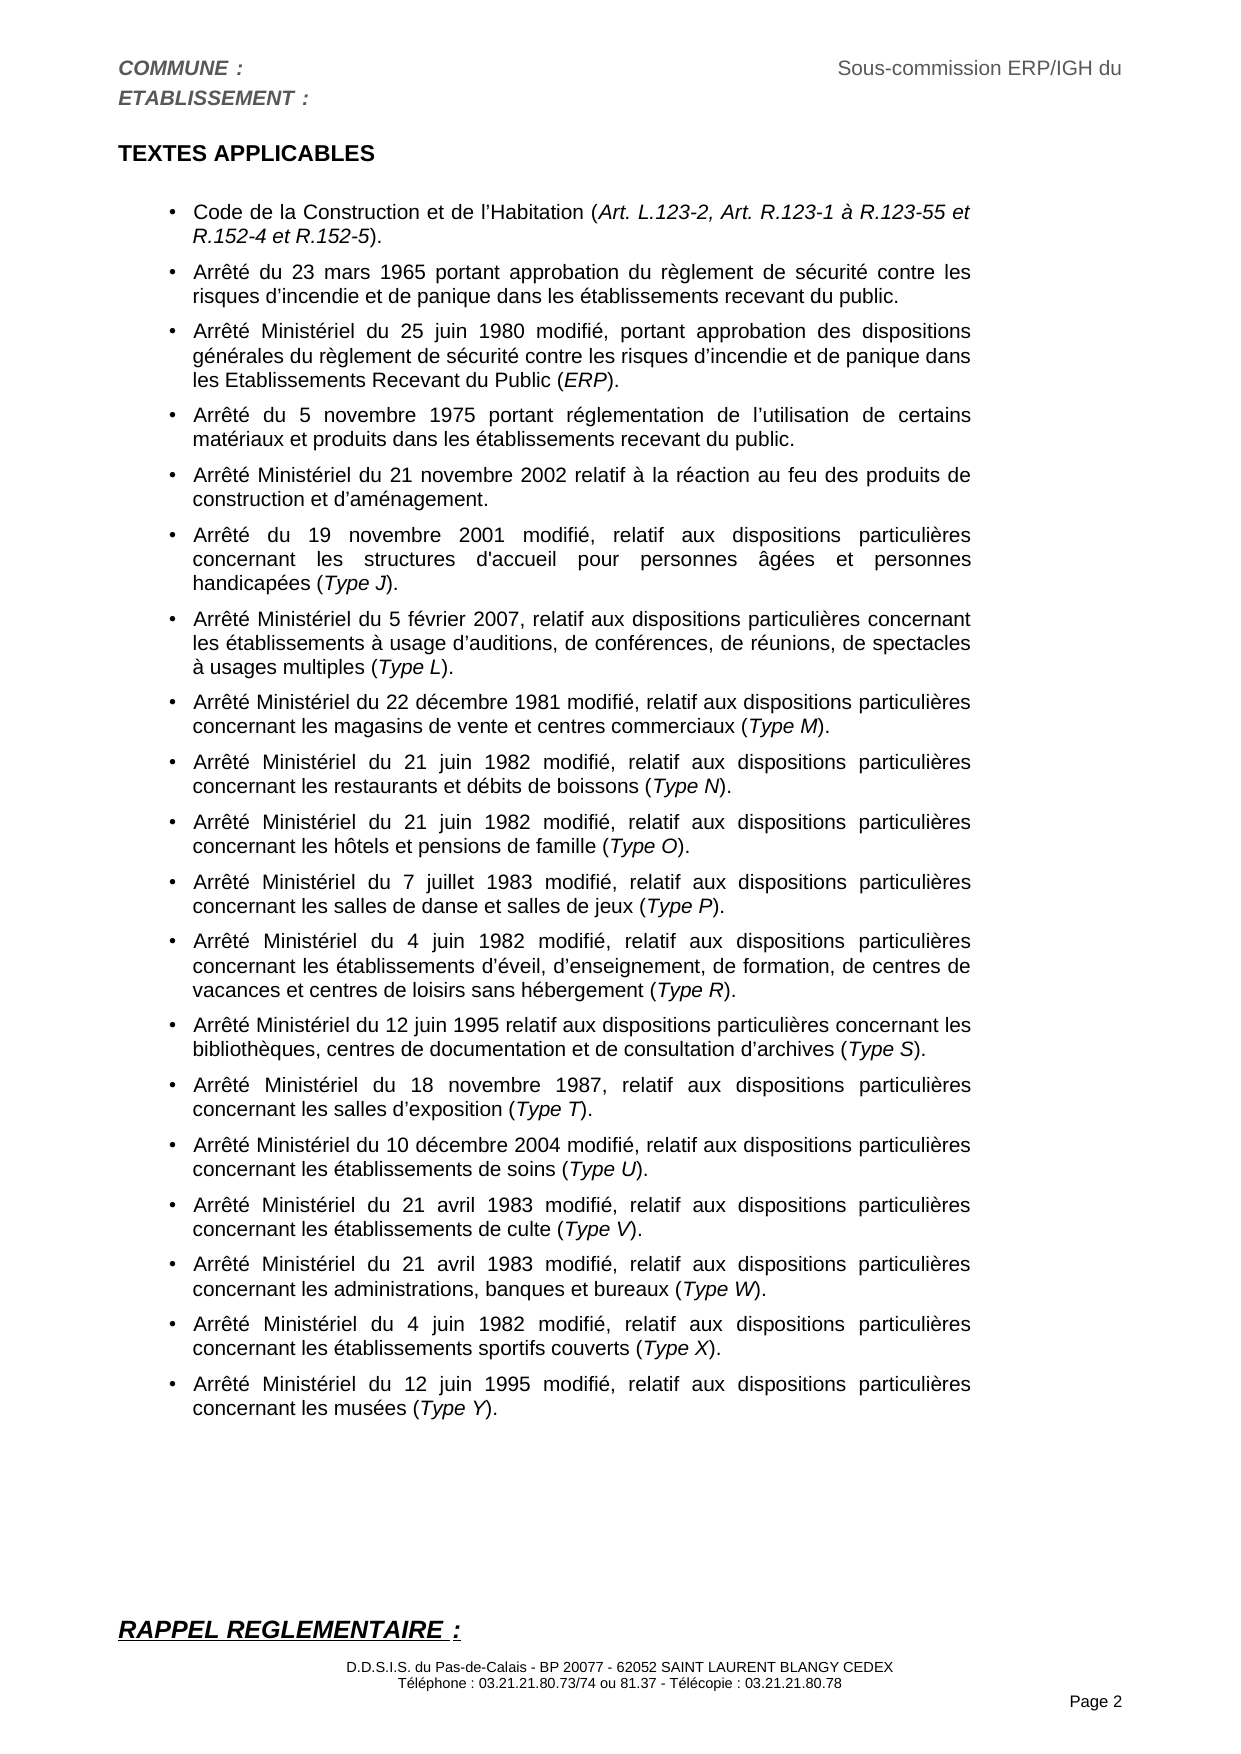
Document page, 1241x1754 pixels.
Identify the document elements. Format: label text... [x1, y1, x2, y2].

text TEXTES APPLICABLES [118, 140, 1122, 166]
list Arrêté du 5 novembre 1975 portant réglementation de l’utilisation de certains matériaux et produits dans les établissements recevant du public. [169, 403, 972, 451]
list Arrêté Ministériel du 4 juin 1982 modifié, relatif aux dispositions particulières concernant les établissements d’éveil, d’enseignement, de formation, de centres de vacances et centres de loisirs sans hébergement (Type R). [169, 929, 972, 1001]
list Arrêté Ministériel du 12 juin 1995 relatif aux dispositions particulières concernant les bibliothèques, centres de documentation et de consultation d’archives (Type S). [169, 1013, 972, 1061]
list Arrêté Ministériel du 7 juillet 1983 modifié, relatif aux dispositions particulières concernant les salles de danse et salles de jeux (Type P). [169, 869, 972, 918]
text RAPPEL REGLEMENTAIRE : [118, 1615, 1122, 1644]
list Arrêté du 19 novembre 2001 modifié, relatif aux dispositions particulières concernant les structures d'accueil pour personnes âgées et personnes handicapées (Type J). [169, 523, 972, 595]
list Arrêté du 23 mars 1965 portant approbation du règlement de sécurité contre les risques d’incendie et de panique dans les établissements recevant du public. [169, 259, 972, 308]
list Arrêté Ministériel du 21 avril 1983 modifié, relatif aux dispositions particulières concernant les administrations, banques et bureaux (Type W). [169, 1252, 972, 1300]
list Code de la Construction et de l’Habitation (Art. L.123-2, Art. R.123-1 à R.123-55 et R.152-4 et R.152-5). [169, 200, 972, 248]
list Arrêté Ministériel du 10 décembre 2004 modifié, relatif aux dispositions particulières concernant les établissements de soins (Type U). [169, 1133, 972, 1181]
list Arrêté Ministériel du 4 juin 1982 modifié, relatif aux dispositions particulières concernant les établissements sportifs couverts (Type X). [169, 1312, 972, 1360]
list Arrêté Ministériel du 12 juin 1995 modifié, relatif aux dispositions particulières concernant les musées (Type Y). [169, 1372, 972, 1420]
list Arrêté Ministériel du 21 avril 1983 modifié, relatif aux dispositions particulières concernant les établissements de culte (Type V). [169, 1192, 972, 1241]
list Arrêté Ministériel du 22 décembre 1981 modifié, relatif aux dispositions particulières concernant les magasins de vente et centres commerciaux (Type M). [169, 690, 972, 738]
list Arrêté Ministériel du 18 novembre 1987, relatif aux dispositions particulières concernant les salles d’exposition (Type T). [169, 1073, 972, 1121]
list Arrêté Ministériel du 21 juin 1982 modifié, relatif aux dispositions particulières concernant les hôtels et pensions de famille (Type O). [169, 810, 972, 858]
list Arrêté Ministériel du 5 février 2007, relatif aux dispositions particulières concernant les établissements à usage d’auditions, de conférences, de réunions, de spectacles à usages multiples (Type L). [169, 606, 972, 678]
list Arrêté Ministériel du 25 juin 1980 modifié, portant approbation des dispositions générales du règlement de sécurité contre les risques d’incendie et de panique dans les Etablissements Recevant du Public (ERP). [169, 319, 972, 391]
list Arrêté Ministériel du 21 juin 1982 modifié, relatif aux dispositions particulières concernant les restaurants et débits de boissons (Type N). [169, 750, 972, 798]
list Arrêté Ministériel du 21 novembre 2002 relatif à la réaction au feu des produits de construction et d’aménagement. [169, 463, 972, 511]
